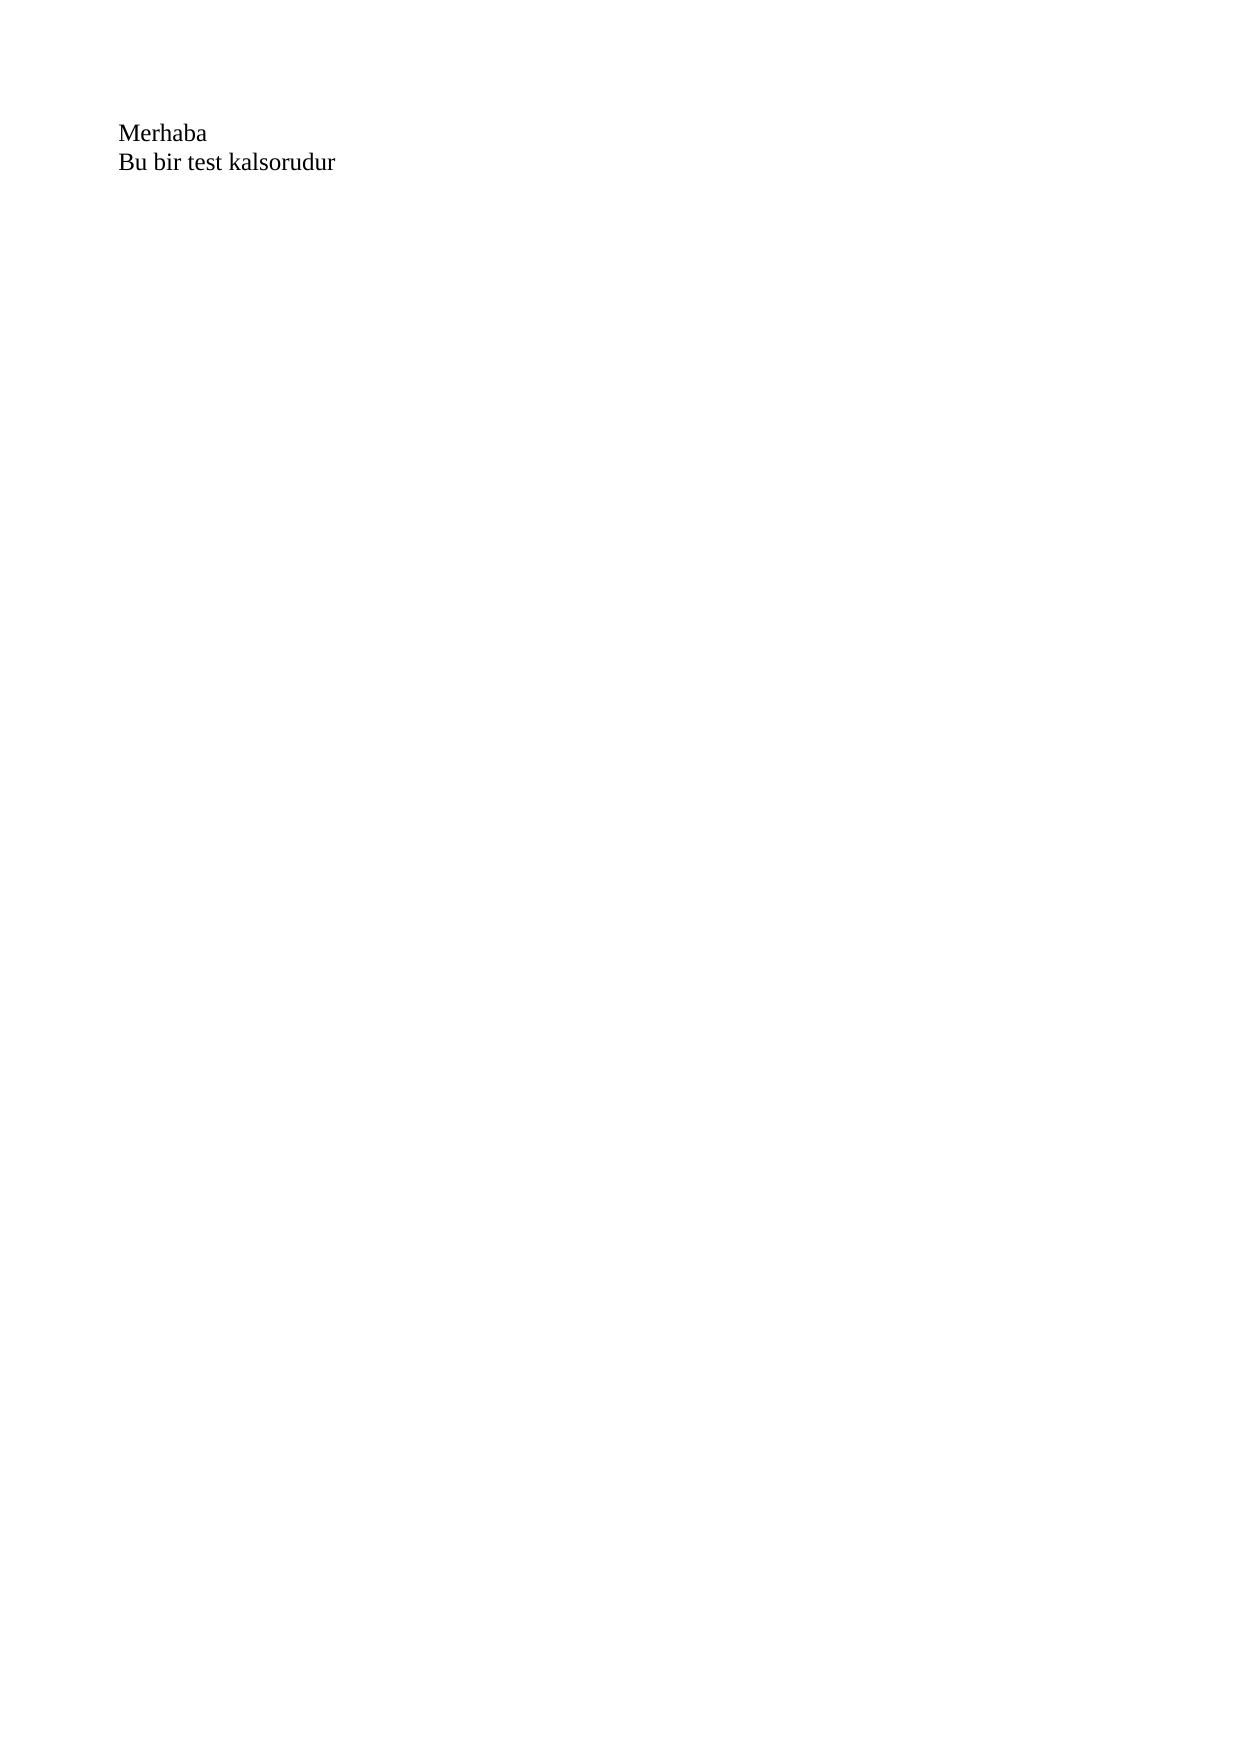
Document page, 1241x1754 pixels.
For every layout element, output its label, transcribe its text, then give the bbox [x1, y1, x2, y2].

text Bu bir test kalsorudur [118, 147, 1122, 176]
text Merhaba [118, 118, 1122, 147]
